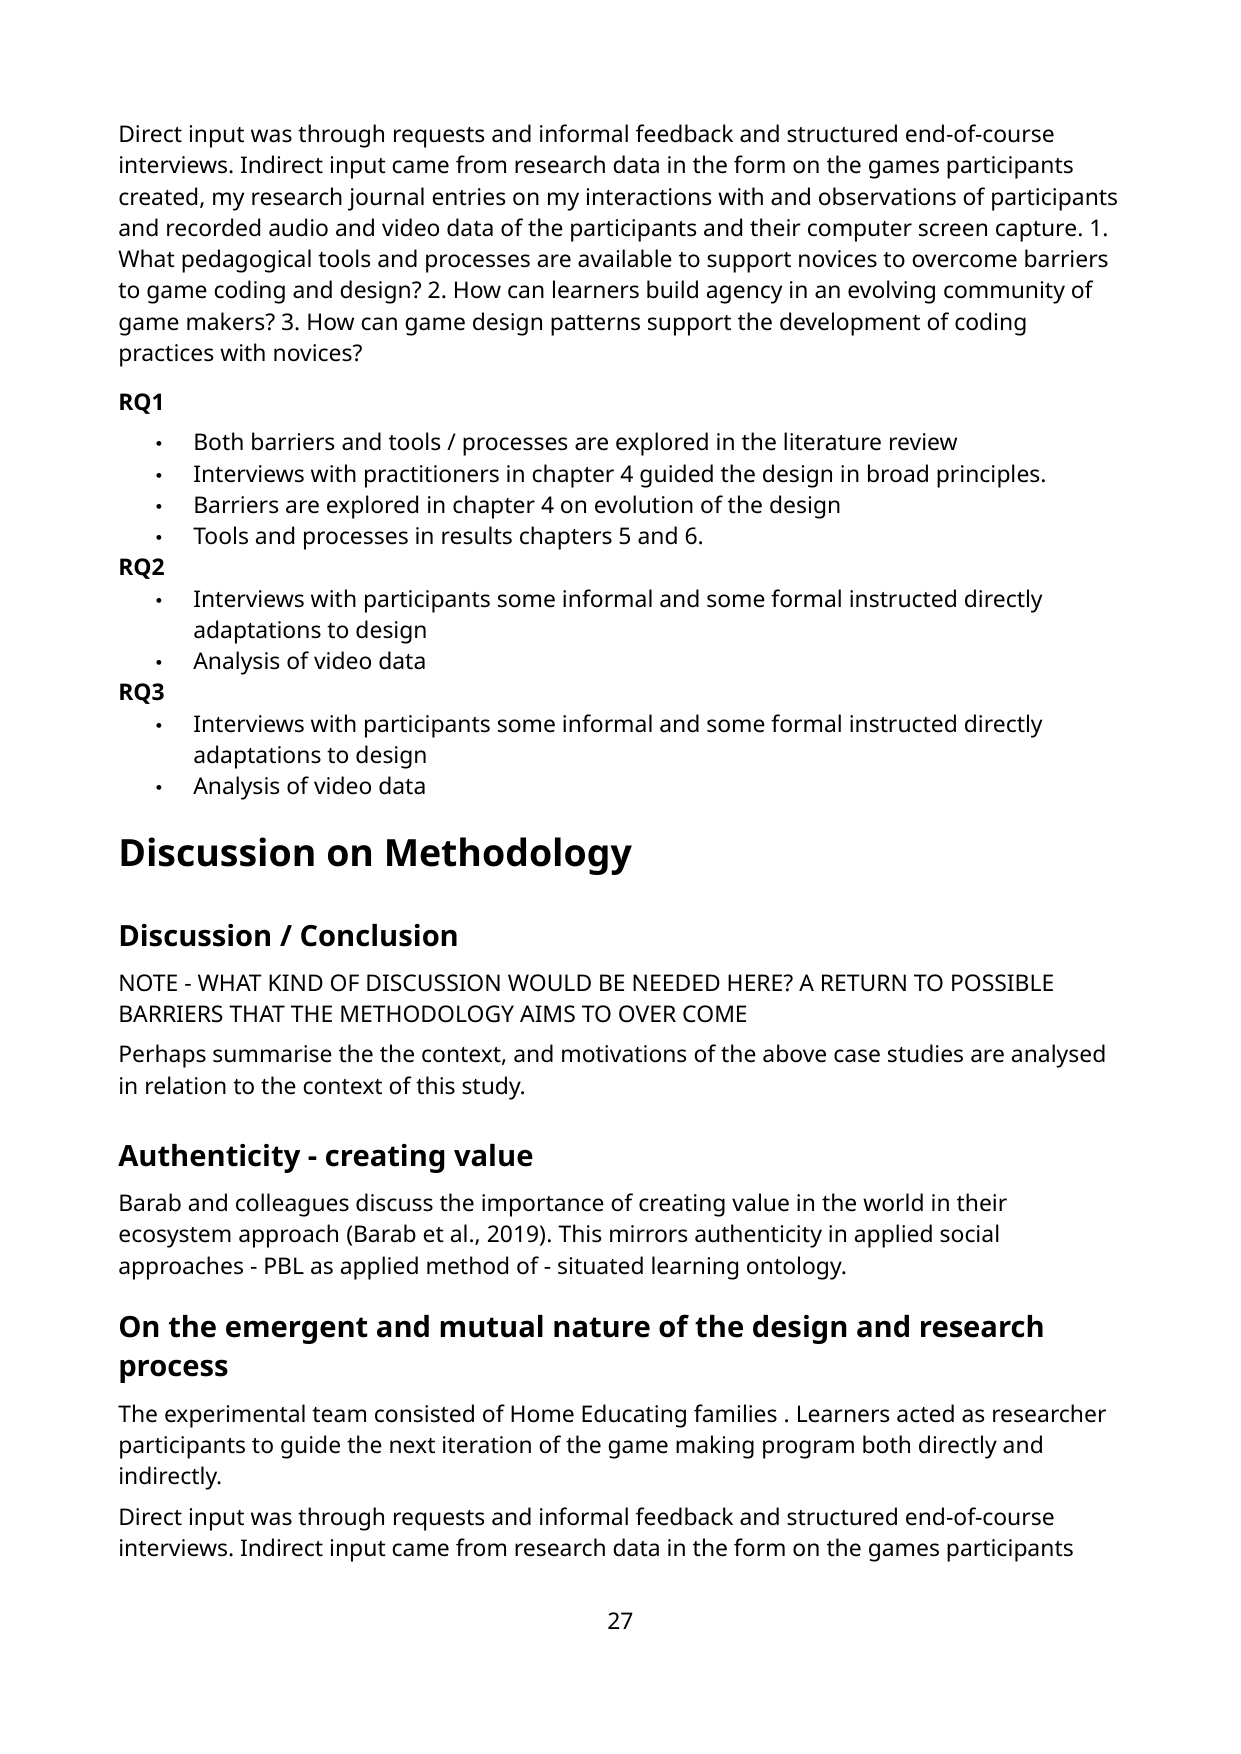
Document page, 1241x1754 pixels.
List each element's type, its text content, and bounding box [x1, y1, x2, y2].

list Interviews with participants some informal and some formal instructed directly adaptations to design [156, 582, 1122, 645]
text Perhaps summarise the the context, and motivations of the above case studies are analysed in relation to the context of this study. [118, 1038, 1122, 1101]
subtitle Discussion / Conclusion [118, 915, 1122, 954]
text RQ2 [118, 551, 1122, 582]
text Direct input was through requests and informal feedback and structured end-of-course interviews. Indirect input came from research data in the form on the games participants [118, 1500, 1122, 1563]
text Direct input was through requests and informal feedback and structured end-of-course interviews. Indirect input came from research data in the form on the games participants created, my research journal entries on my interactions with and observations of participants and recorded audio and video data of the participants and their computer screen capture. 1. What pedagogical tools and processes are available to support novices to overcome barriers to game coding and design? 2. How can learners build agency in an evolving community of game makers? 3. How can game design patterns support the development of coding practices with novices? [118, 118, 1122, 368]
list Interviews with participants some informal and some formal instructed directly adaptations to design [156, 707, 1122, 770]
text NOTE - WHAT KIND OF DISCUSSION WOULD BE NEEDED HERE? A RETURN TO POSSIBLE BARRIERS THAT THE METHODOLOGY AIMS TO OVER COME [118, 967, 1122, 1029]
text RQ3 [118, 676, 1122, 707]
subtitle Discussion on Methodology [118, 826, 1122, 877]
list Barriers are explored in chapter 4 on evolution of the design [156, 489, 1122, 520]
list Both barriers and tools / processes are explored in the literature review [156, 426, 1122, 457]
subtitle On the emergent and mutual nature of the design and research process [118, 1306, 1122, 1385]
list Analysis of video data [156, 645, 1122, 676]
text RQ1 [118, 386, 1122, 417]
subtitle Authenticity - creating value [118, 1135, 1122, 1174]
text Barab and colleagues discuss the importance of creating value in the world in their ecosystem approach (Barab et al., 2019). This mirrors authenticity in applied social approaches - PBL as applied method of - situated learning ontology. [118, 1187, 1122, 1281]
list Tools and processes in results chapters 5 and 6. [156, 520, 1122, 551]
text The experimental team consisted of Home Educating families . Learners acted as researcher participants to guide the next iteration of the game making program both directly and indirectly. [118, 1398, 1122, 1491]
list Analysis of video data [156, 770, 1122, 801]
list Interviews with practitioners in chapter 4 guided the design in broad principles. [156, 457, 1122, 489]
